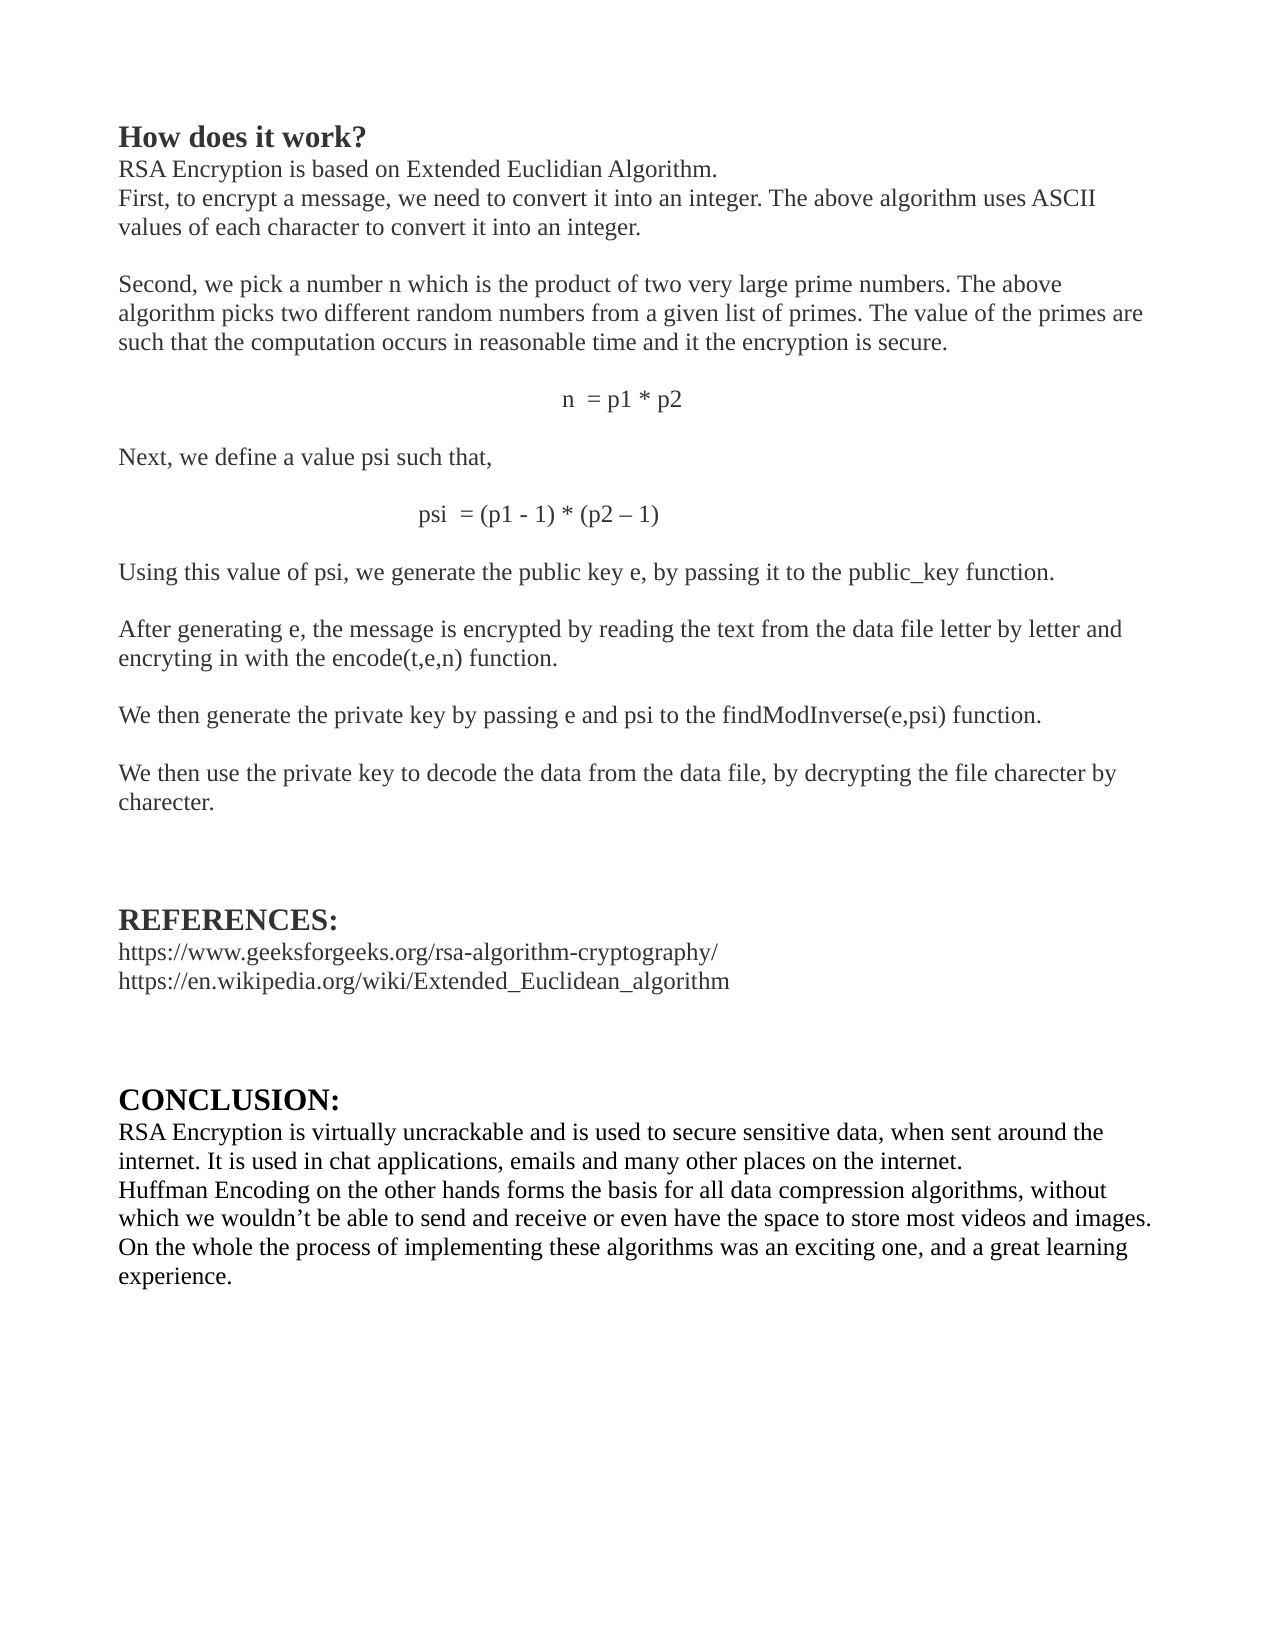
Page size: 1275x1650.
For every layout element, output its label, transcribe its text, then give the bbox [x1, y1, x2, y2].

text CONCLUSION: [118, 1081, 1157, 1117]
text Using this value of psi, we generate the public key e, by passing it to the public_key function. [118, 557, 1157, 585]
text psi = (p1 - 1) * (p2 – 1) [118, 499, 1157, 528]
text RSA Encryption is virtually uncrackable and is used to secure sensitive data, when sent around the internet. It is used in chat applications, emails and many other places on the internet. Huffman Encoding on the other hands forms the basis for all data compression algorithms, without which we wouldn’t be able to send and receive or even have the space to store most videos and images. [118, 1117, 1157, 1232]
text Second, we pick a number n which is the product of two very large prime numbers. The above algorithm picks two different random numbers from a given list of primes. The value of the primes are such that the computation occurs in reasonable time and it the encryption is secure. [118, 269, 1157, 355]
text After generating e, the message is encrypted by reading the text from the data file letter by letter and encryting in with the encode(t,e,n) function. [118, 614, 1157, 672]
text https://www.geeksforgeeks.org/rsa-algorithm-cryptography/ [118, 937, 1157, 966]
text We then use the private key to decode the data from the data file, by decrypting the file charecter by charecter. [118, 758, 1157, 815]
text On the whole the process of implementing these algorithms was an exciting one, and a great learning experience. [118, 1232, 1157, 1290]
text https://en.wikipedia.org/wiki/Extended_Euclidean_algorithm [118, 966, 1157, 995]
text REFERENCES: [118, 902, 1157, 937]
text How does it work? [118, 118, 1157, 154]
text We then generate the private key by passing e and psi to the findModInverse(e,psi) function. [118, 700, 1157, 729]
text Next, we define a value psi such that, [118, 442, 1157, 470]
text First, to encrypt a message, we need to convert it into an integer. The above algorithm uses ASCII values of each character to convert it into an integer. [118, 183, 1157, 240]
text n = p1 * p2 [118, 384, 1157, 413]
text RSA Encryption is based on Extended Euclidian Algorithm. [118, 154, 1157, 183]
